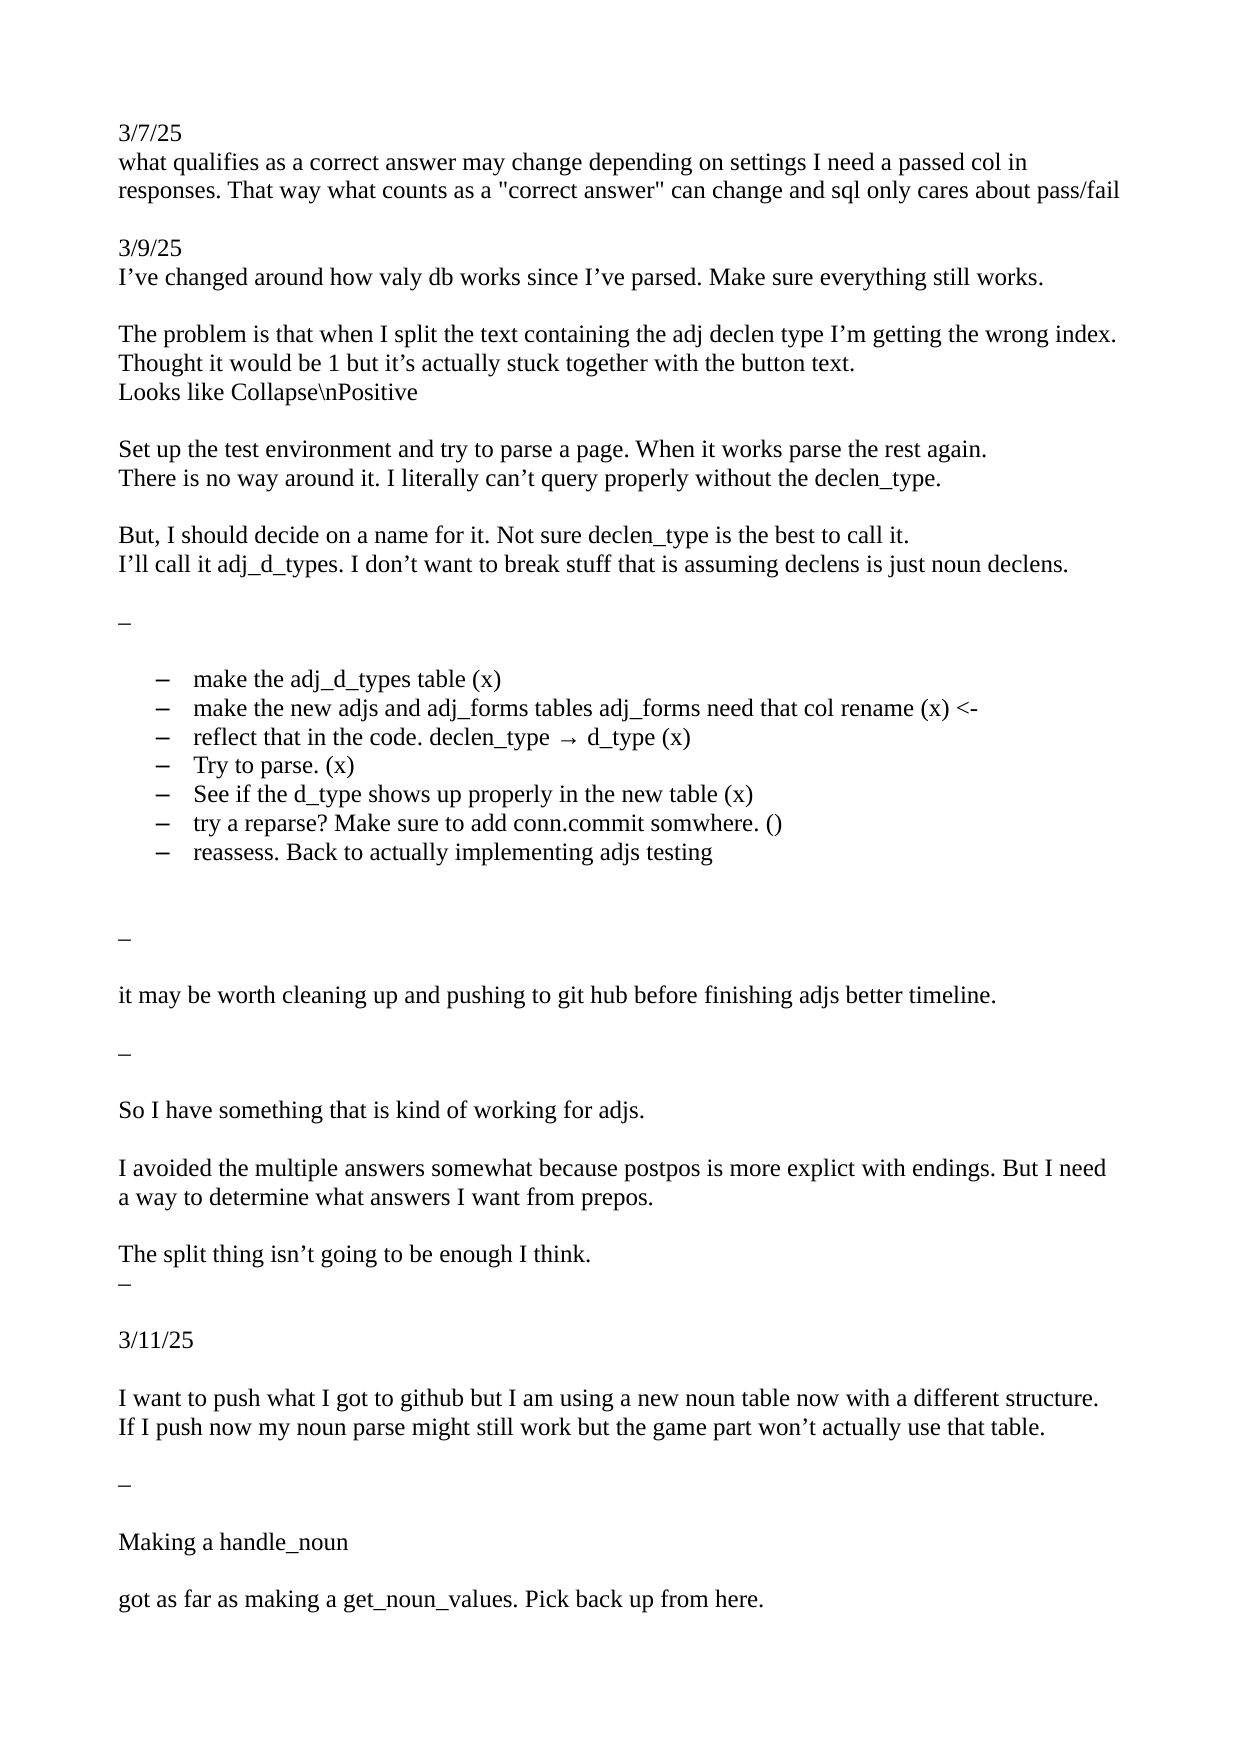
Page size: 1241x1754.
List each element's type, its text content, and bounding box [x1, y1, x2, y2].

text But, I should decide on a name for it. Not sure declen_type is the best to call it. [118, 521, 1122, 549]
text Making a handle_noun [118, 1527, 1122, 1556]
text There is no way around it. I literally can’t query properly without the declen_type. [118, 463, 1122, 492]
text – [118, 1038, 1122, 1067]
list make the adj_d_types table (x) [156, 664, 1122, 693]
text Thought it would be 1 but it’s actually stuck together with the button text. [118, 348, 1122, 377]
text – [118, 923, 1122, 952]
text I want to push what I got to github but I am using a new noun table now with a different structure. If I push now my noun parse might still work but the game part won’t actually use that table. [118, 1383, 1122, 1441]
text I’ll call it adj_d_types. I don’t want to break stuff that is assuming declens is just noun declens. [118, 549, 1122, 578]
text 3/7/25 [118, 118, 1122, 147]
text I’ve changed around how valy db works since I’ve parsed. Make sure everything still works. [118, 262, 1122, 291]
text – [118, 607, 1122, 636]
text got as far as making a get_noun_values. Pick back up from here. [118, 1584, 1122, 1613]
text it may be worth cleaning up and pushing to git hub before finishing adjs better timeline. [118, 981, 1122, 1009]
list make the new adjs and adj_forms tables adj_forms need that col rename (x) <- [156, 693, 1122, 722]
text 3/9/25 [118, 233, 1122, 262]
text what qualifies as a correct answer may change depending on settings I need a passed col in responses. That way what counts as a "correct answer" can change and sql only cares about pass/fail [118, 147, 1122, 204]
list reflect that in the code. declen_type → d_type (x) [156, 722, 1122, 751]
text – [118, 1469, 1122, 1498]
text The problem is that when I split the text containing the adj declen type I’m getting the wrong index. [118, 319, 1122, 348]
text Looks like Collapse\nPositive [118, 377, 1122, 406]
text So I have something that is kind of working for adjs. [118, 1096, 1122, 1124]
text 3/11/25 [118, 1326, 1122, 1354]
list reassess. Back to actually implementing adjs testing [156, 837, 1122, 866]
list Try to parse. (x) [156, 751, 1122, 779]
text I avoided the multiple answers somewhat because postpos is more explict with endings. But I need a way to determine what answers I want from prepos. [118, 1153, 1122, 1211]
list See if the d_type shows up properly in the new table (x) [156, 779, 1122, 808]
text Set up the test environment and try to parse a page. When it works parse the rest again. [118, 434, 1122, 463]
text The split thing isn’t going to be enough I think. – [118, 1239, 1122, 1297]
list try a reparse? Make sure to add conn.commit somwhere. () [156, 808, 1122, 837]
